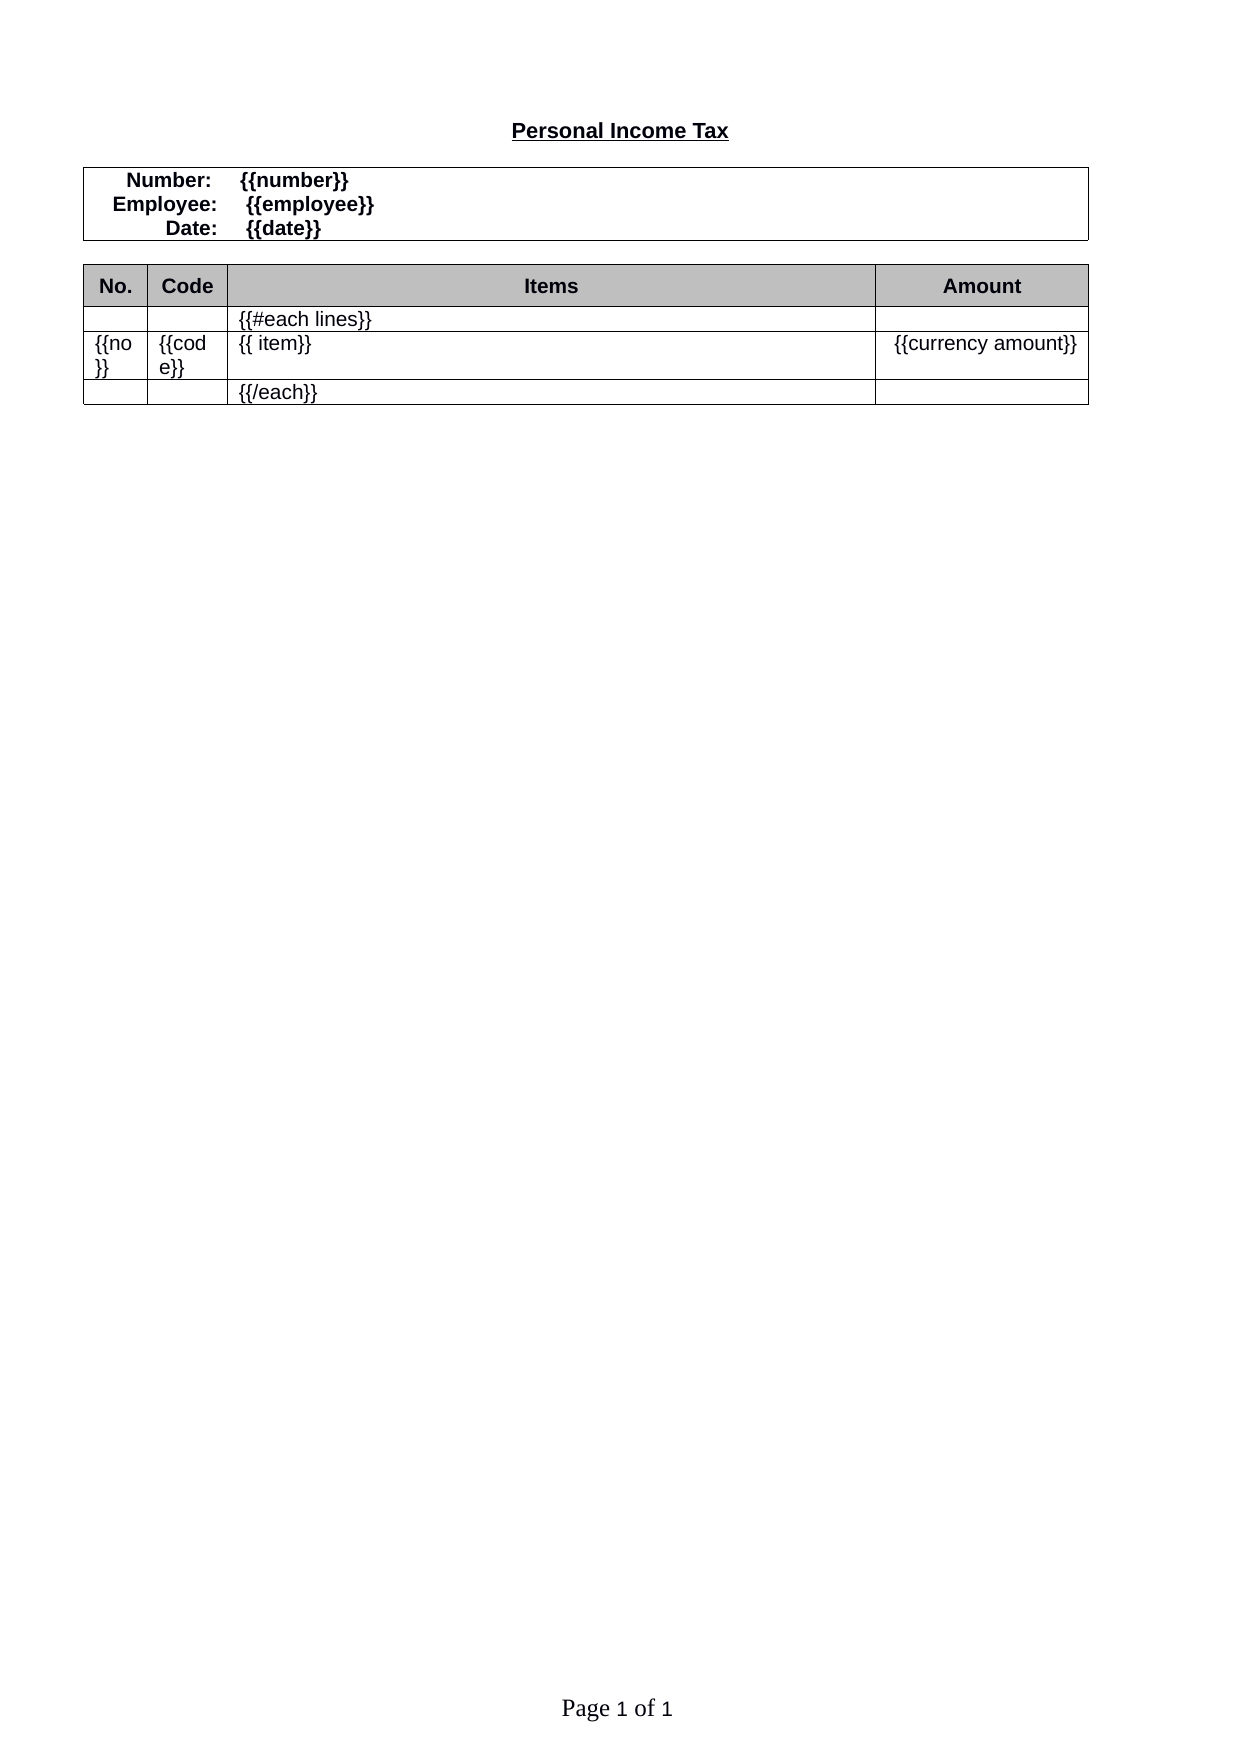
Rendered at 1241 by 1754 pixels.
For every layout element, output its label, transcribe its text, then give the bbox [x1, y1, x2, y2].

table_header No. [84, 265, 147, 306]
table_cell [148, 307, 227, 331]
table_cell {{employee}} [229, 192, 1088, 216]
table_cell {{code}} [148, 332, 227, 379]
table_cell [876, 380, 1088, 403]
table_cell [84, 307, 147, 331]
table_header Items [228, 265, 875, 306]
table_cell [148, 380, 227, 403]
table_cell {{no}} [84, 332, 147, 379]
table_header Amount [876, 265, 1088, 306]
table_cell {{date}} [229, 216, 1088, 240]
table_cell {{currency amount}} [876, 332, 1088, 379]
table_cell [84, 380, 147, 403]
table_header Code [148, 265, 227, 306]
text Personal Income Tax [118, 118, 1122, 143]
table_cell Employee: [84, 192, 229, 216]
table_cell {{ item}} [228, 332, 875, 379]
table_header Number: [84, 168, 229, 192]
table_header {{number}} [229, 168, 1088, 192]
table_cell Date: [84, 216, 229, 240]
table_cell {{#each lines}} [228, 307, 875, 331]
table_cell [876, 307, 1088, 331]
table_cell {{/each}} [228, 380, 875, 403]
